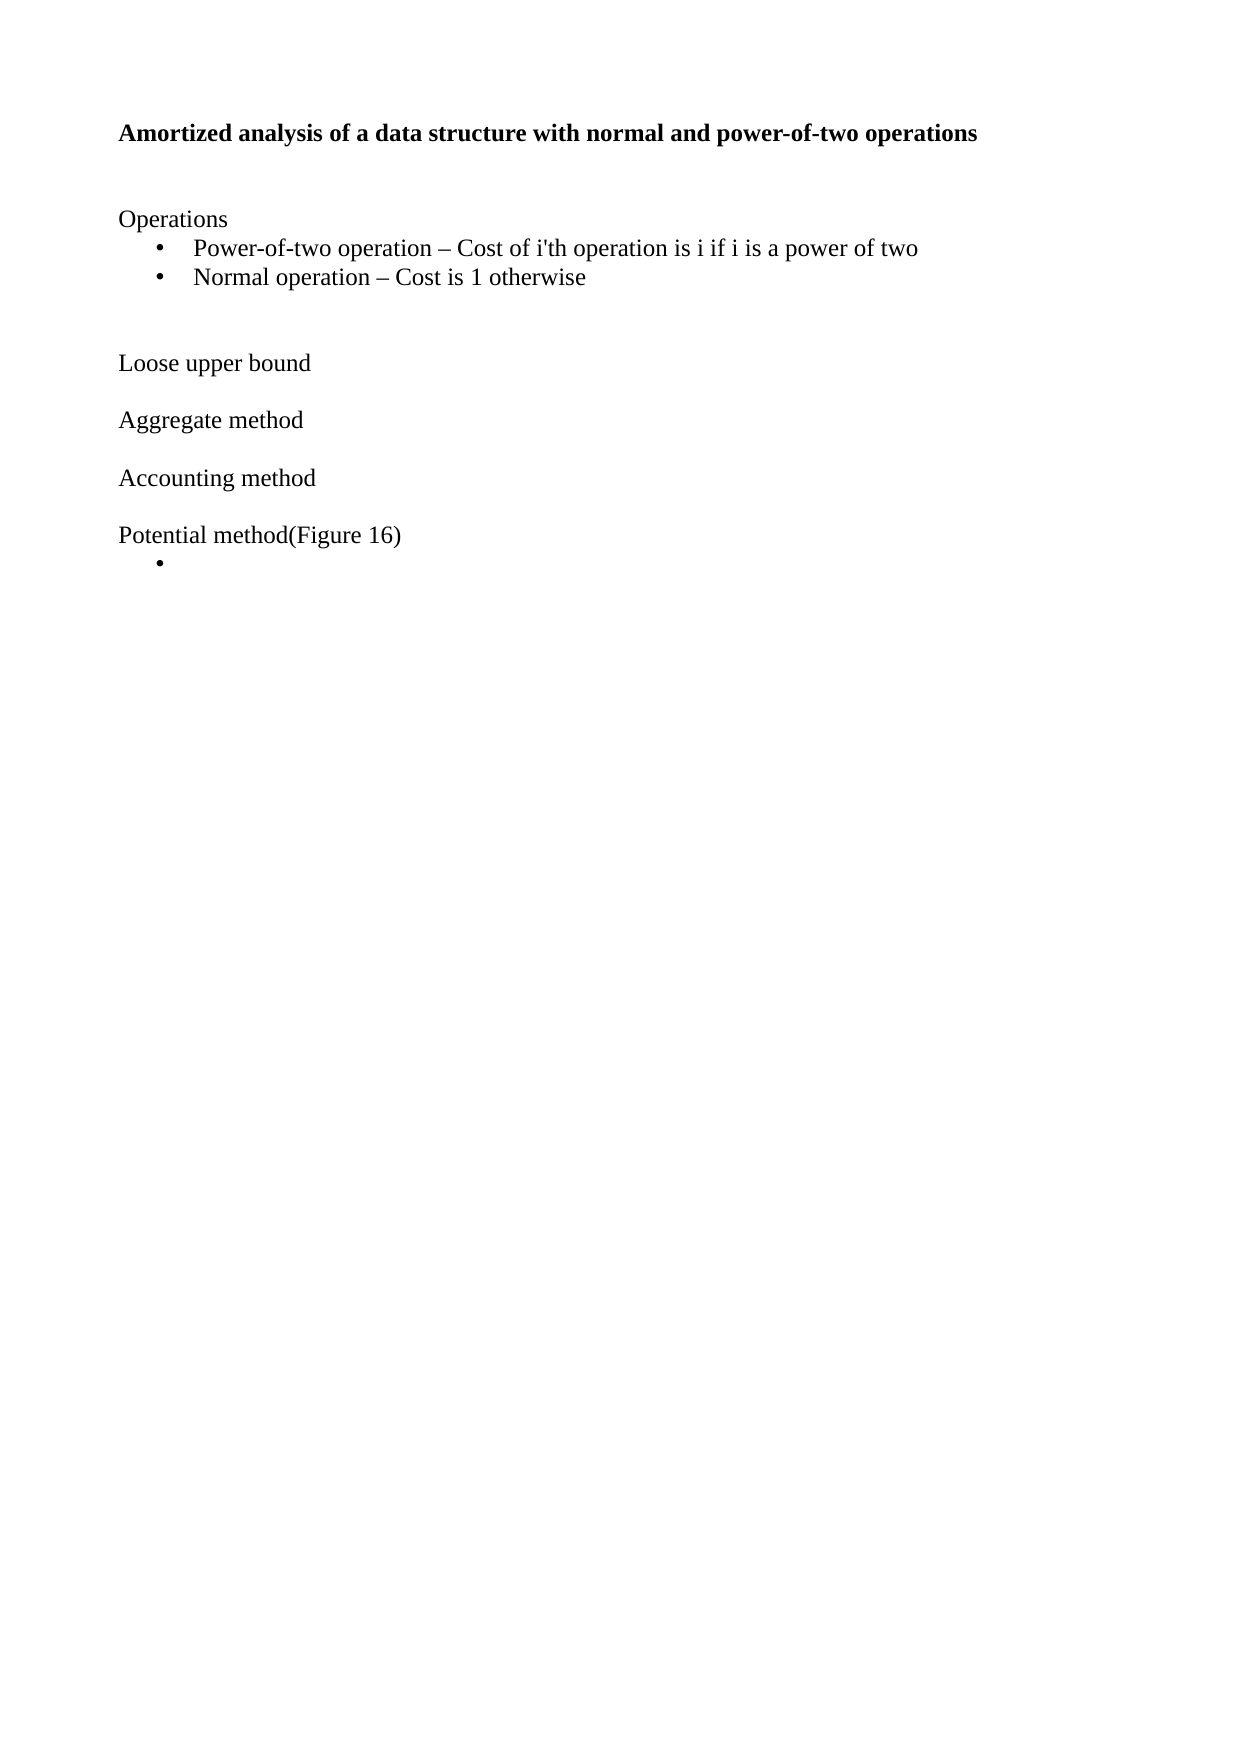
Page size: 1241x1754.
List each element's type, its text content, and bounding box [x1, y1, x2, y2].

list Power-of-two operation – Cost of i'th operation is i if i is a power of two [156, 233, 1122, 262]
text Potential method(Figure 16) [118, 521, 1122, 549]
text Accounting method [118, 463, 1122, 492]
text Loose upper bound [118, 348, 1122, 377]
list Normal operation – Cost is 1 otherwise [156, 262, 1122, 291]
text Operations [118, 204, 1122, 233]
text Amortized analysis of a data structure with normal and power-of-two operations [118, 118, 1122, 147]
text Aggregate method [118, 406, 1122, 434]
